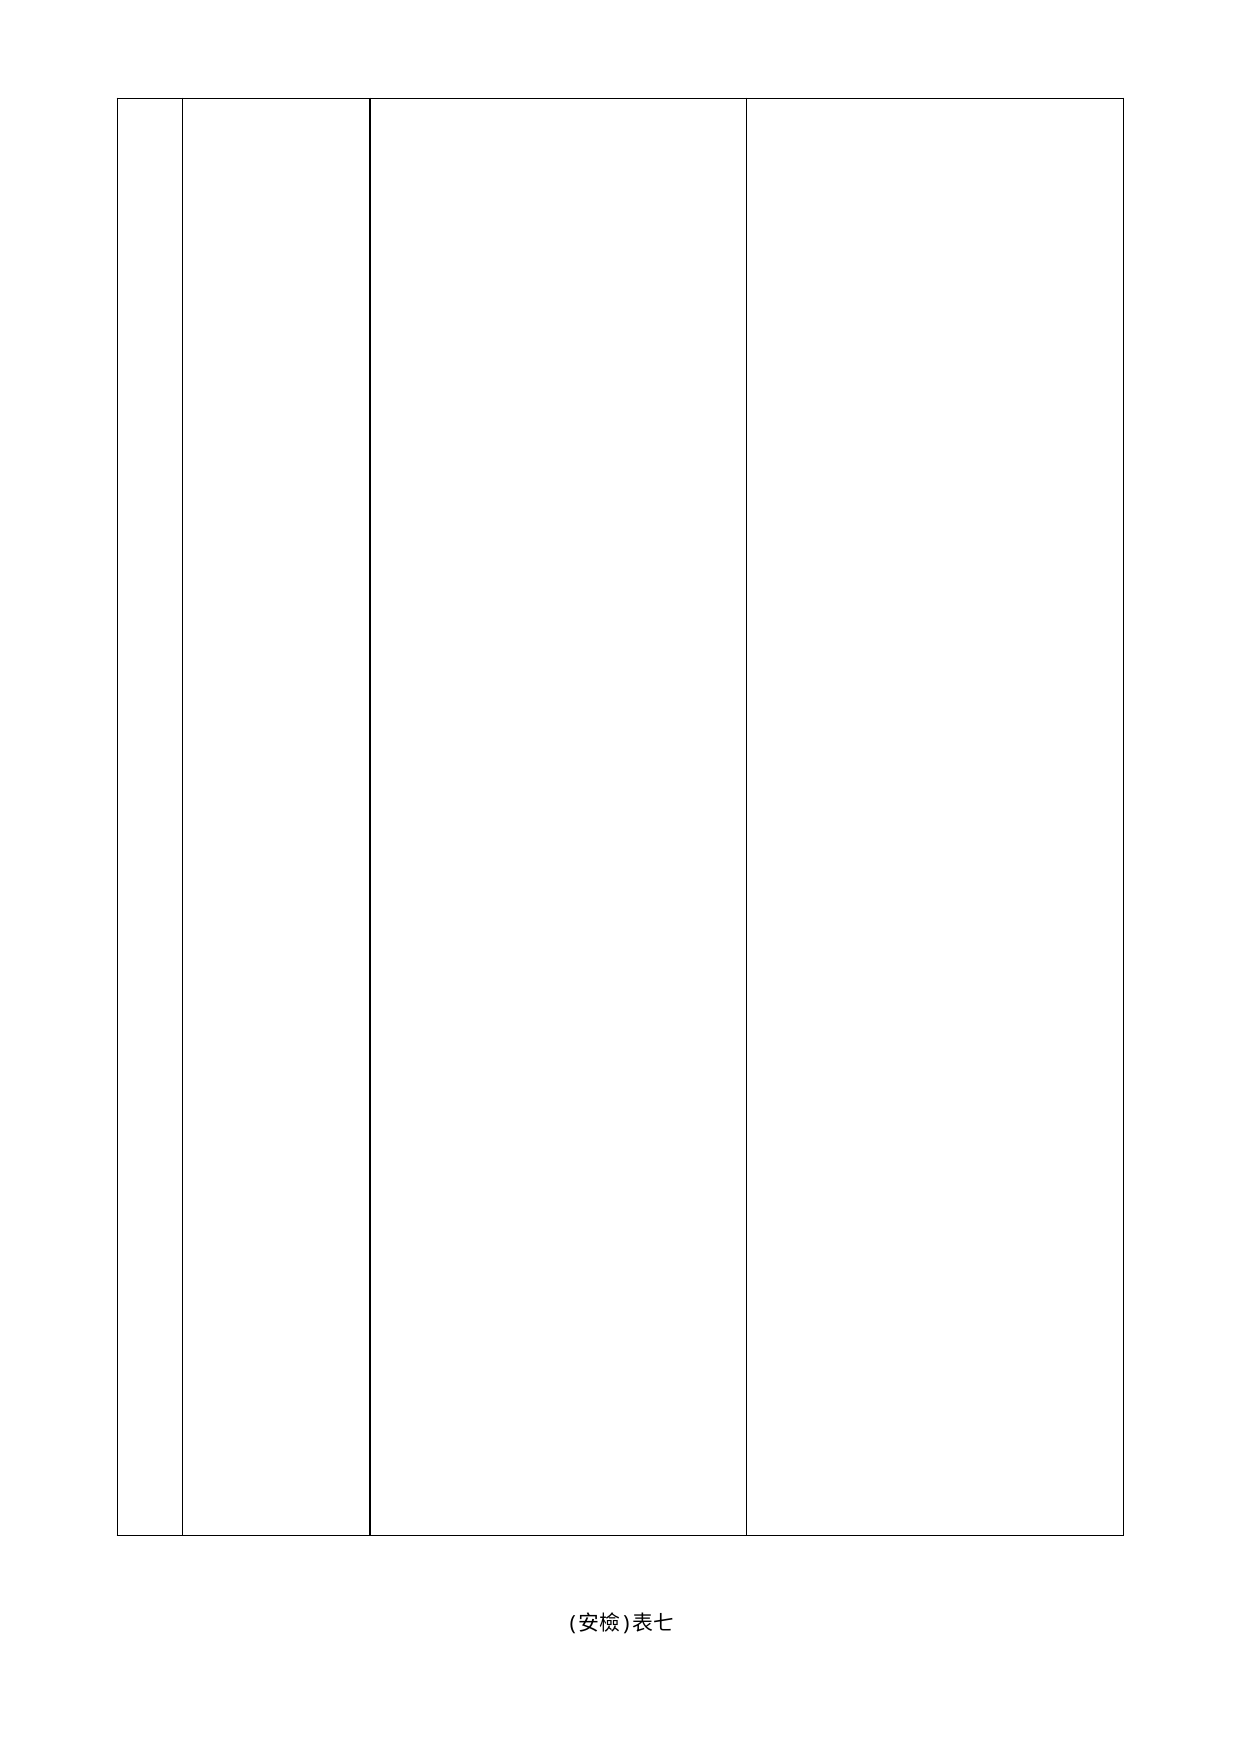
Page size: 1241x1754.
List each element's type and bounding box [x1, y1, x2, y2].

table_cell [747, 99, 1123, 1535]
table_cell [371, 99, 746, 1535]
table_cell [118, 99, 182, 1535]
table_cell [183, 99, 369, 1535]
